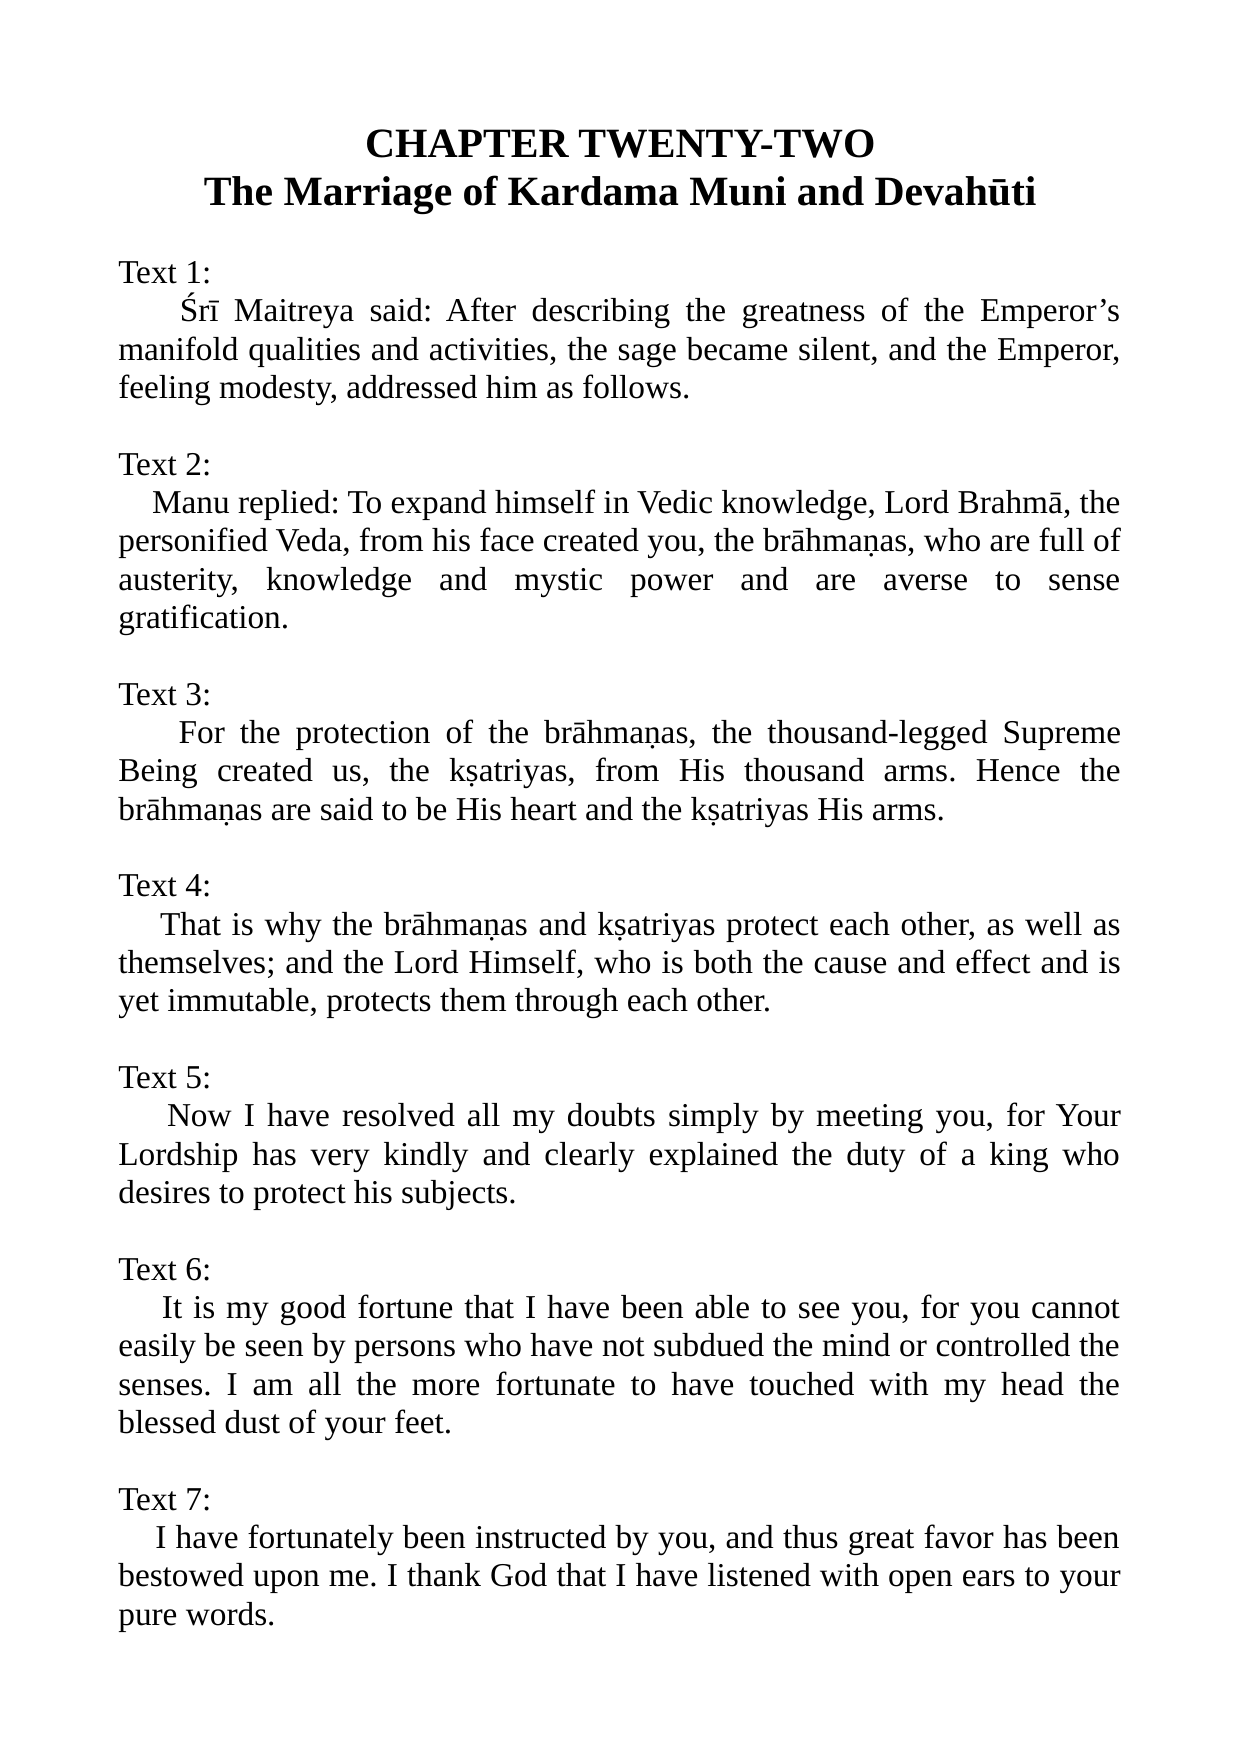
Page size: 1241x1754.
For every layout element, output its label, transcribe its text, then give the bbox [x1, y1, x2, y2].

text I have fortunately been instructed by you, and thus great favor has been bestowed upon me. I thank God that I have listened with open ears to your pure words. [118, 1517, 1122, 1632]
text Manu replied: To expand himself in Vedic knowledge, Lord Brahmā, the personified Veda, from his face created you, the brāhmaṇas, who are full of austerity, knowledge and mystic power and are averse to sense gratification. [118, 482, 1122, 636]
text Text 2: [118, 444, 1122, 482]
text Text 4: [118, 866, 1122, 904]
text Text 5: [118, 1057, 1122, 1096]
text Text 3: [118, 674, 1122, 712]
text That is why the brāhmaṇas and kṣatriyas protect each other, as well as themselves; and the Lord Himself, who is both the cause and effect and is yet immutable, protects them through each other. [118, 904, 1122, 1019]
text The Marriage of Kardama Muni and Devahūti [118, 166, 1122, 214]
text Now I have resolved all my doubts simply by meeting you, for Your Lordship has very kindly and clearly explained the duty of a king who desires to protect his subjects. [118, 1096, 1122, 1211]
text CHAPTER TWENTY-TWO [118, 118, 1122, 166]
text Text 6: [118, 1249, 1122, 1287]
text Śrī Maitreya said: After describing the greatness of the Emperor’s manifold qualities and activities, the sage became silent, and the Emperor, feeling modesty, addressed him as follows. [118, 291, 1122, 406]
text Text 1: [118, 252, 1122, 291]
text For the protection of the brāhmaṇas, the thousand-legged Supreme Being created us, the kṣatriyas, from His thousand arms. Hence the brāhmaṇas are said to be His heart and the kṣatriyas His arms. [118, 712, 1122, 827]
text It is my good fortune that I have been able to see you, for you cannot easily be seen by persons who have not subdued the mind or controlled the senses. I am all the more fortunate to have touched with my head the blessed dust of your feet. [118, 1287, 1122, 1441]
text Text 7: [118, 1479, 1122, 1517]
